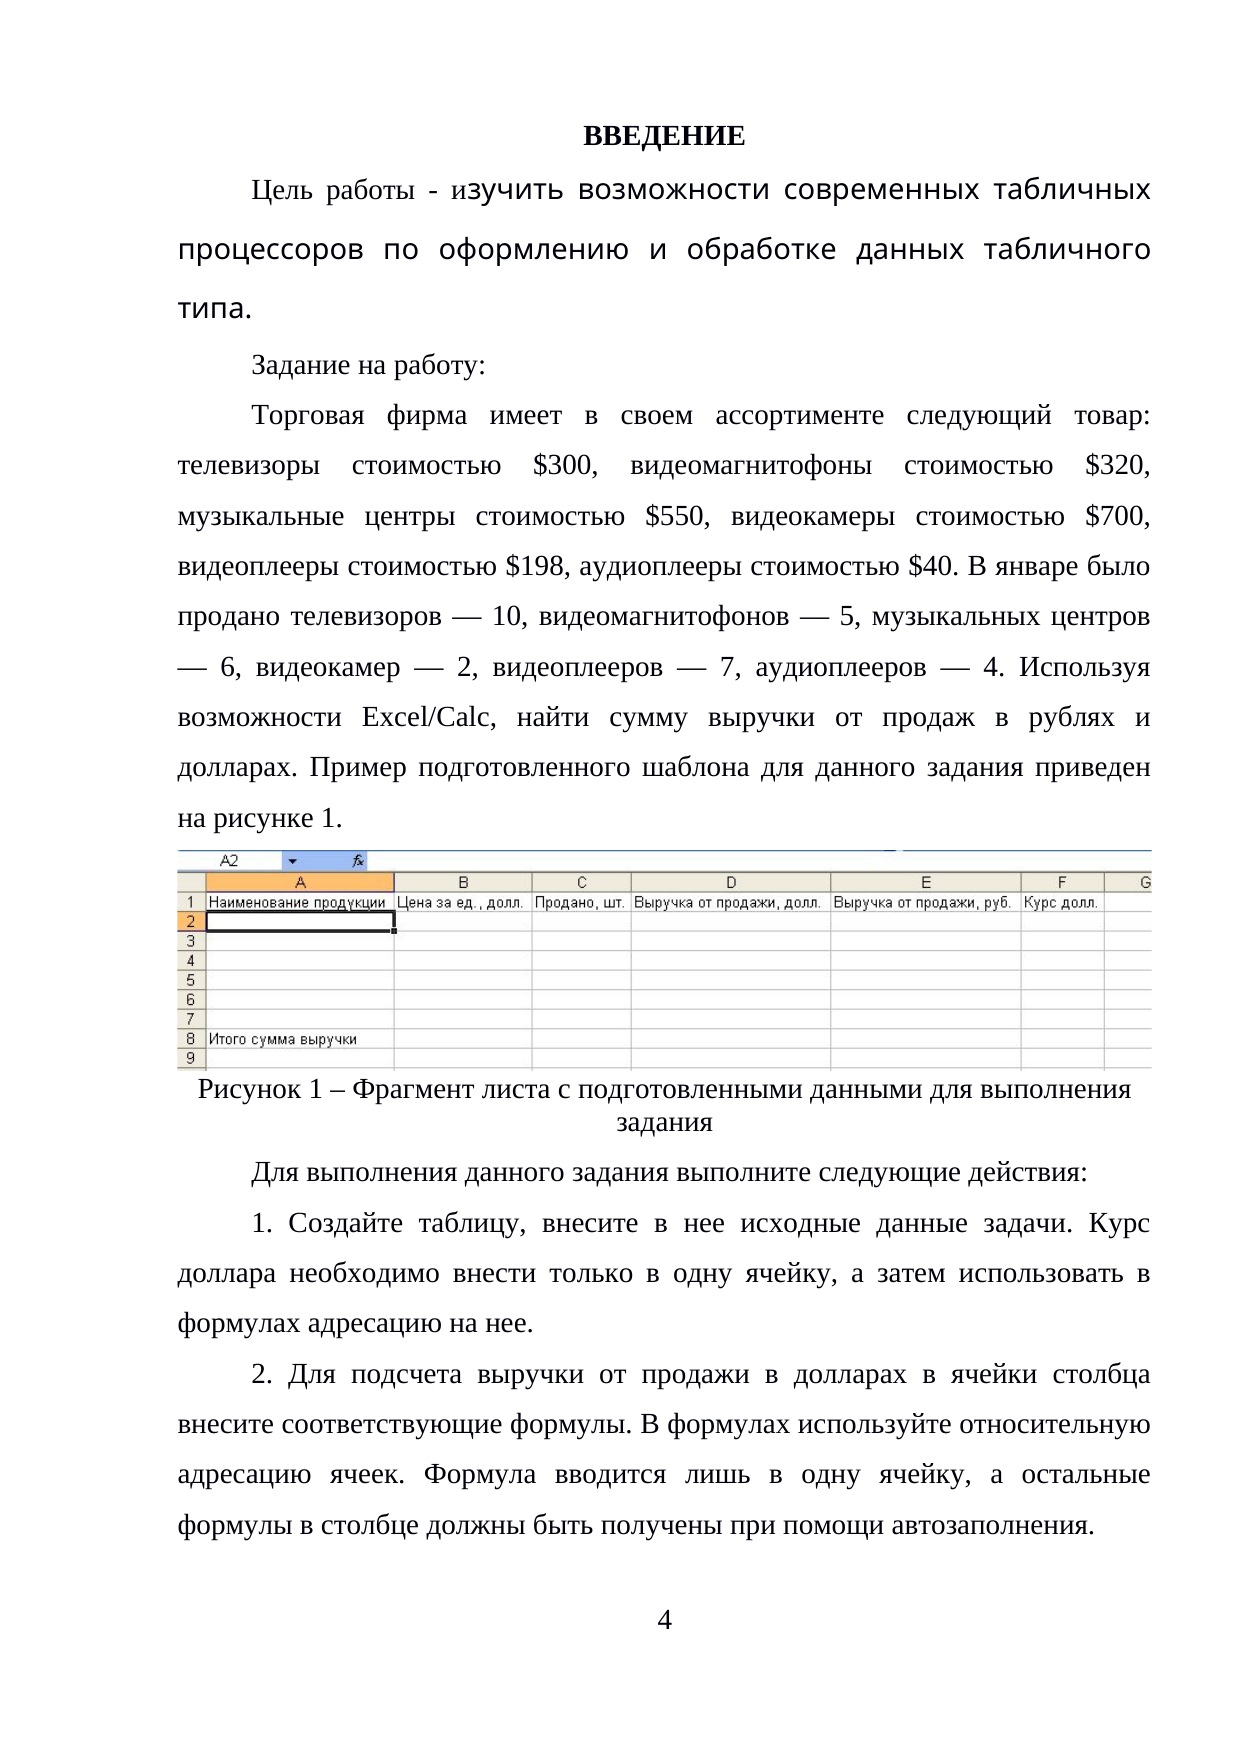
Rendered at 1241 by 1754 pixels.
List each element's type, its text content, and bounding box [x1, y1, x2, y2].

text Цель работы - изучить возможности современных табличных процессоров по оформлению и обработке данных табличного типа. [177, 168, 1152, 327]
text Задание на работу: [177, 347, 1152, 380]
text Торговая фирма имеет в своем ассортименте следующий товар: телевизоры стоимостью $300, видеомагнитофоны стоимостью $320, музыкальные центры стоимостью $550, видеокамеры стоимостью $700, видеоплееры стоимостью $198, аудиоплееры стоимостью $40. В январе было продано телевизоров — 10, видеомагнитофонов — 5, музыкальных центров — 6, видеокамер — 2, видеоплееров — 7, аудиоплееров — 4. Используя возможности Excel/Calc, найти сумму выручки от продаж в рублях и долларах. Пример подготовленного шаблона для данного задания приведен на рисунке 1. [177, 397, 1152, 833]
text Рисунок 1 – Фрагмент листа с подготовленными данными для выполнения задания [177, 1071, 1152, 1138]
text 2. Для подсчета выручки от продажи в долларах в ячейки столбца внесите соответствующие формулы. В формулах используйте относительную адресацию ячеек. Формула вводится лишь в одну ячейку, а остальные формулы в столбце должны быть получены при помощи автозаполнения. [177, 1356, 1152, 1540]
text 1. Создайте таблицу, внесите в нее исходные данные задачи. Курс доллара необходимо внести только в одну ячейку, а затем использовать в формулах адресацию на нее. [177, 1205, 1152, 1339]
subtitle ВВЕДЕНИЕ [177, 118, 1152, 152]
text Для выполнения данного задания выполните следующие действия: [177, 1138, 1152, 1188]
